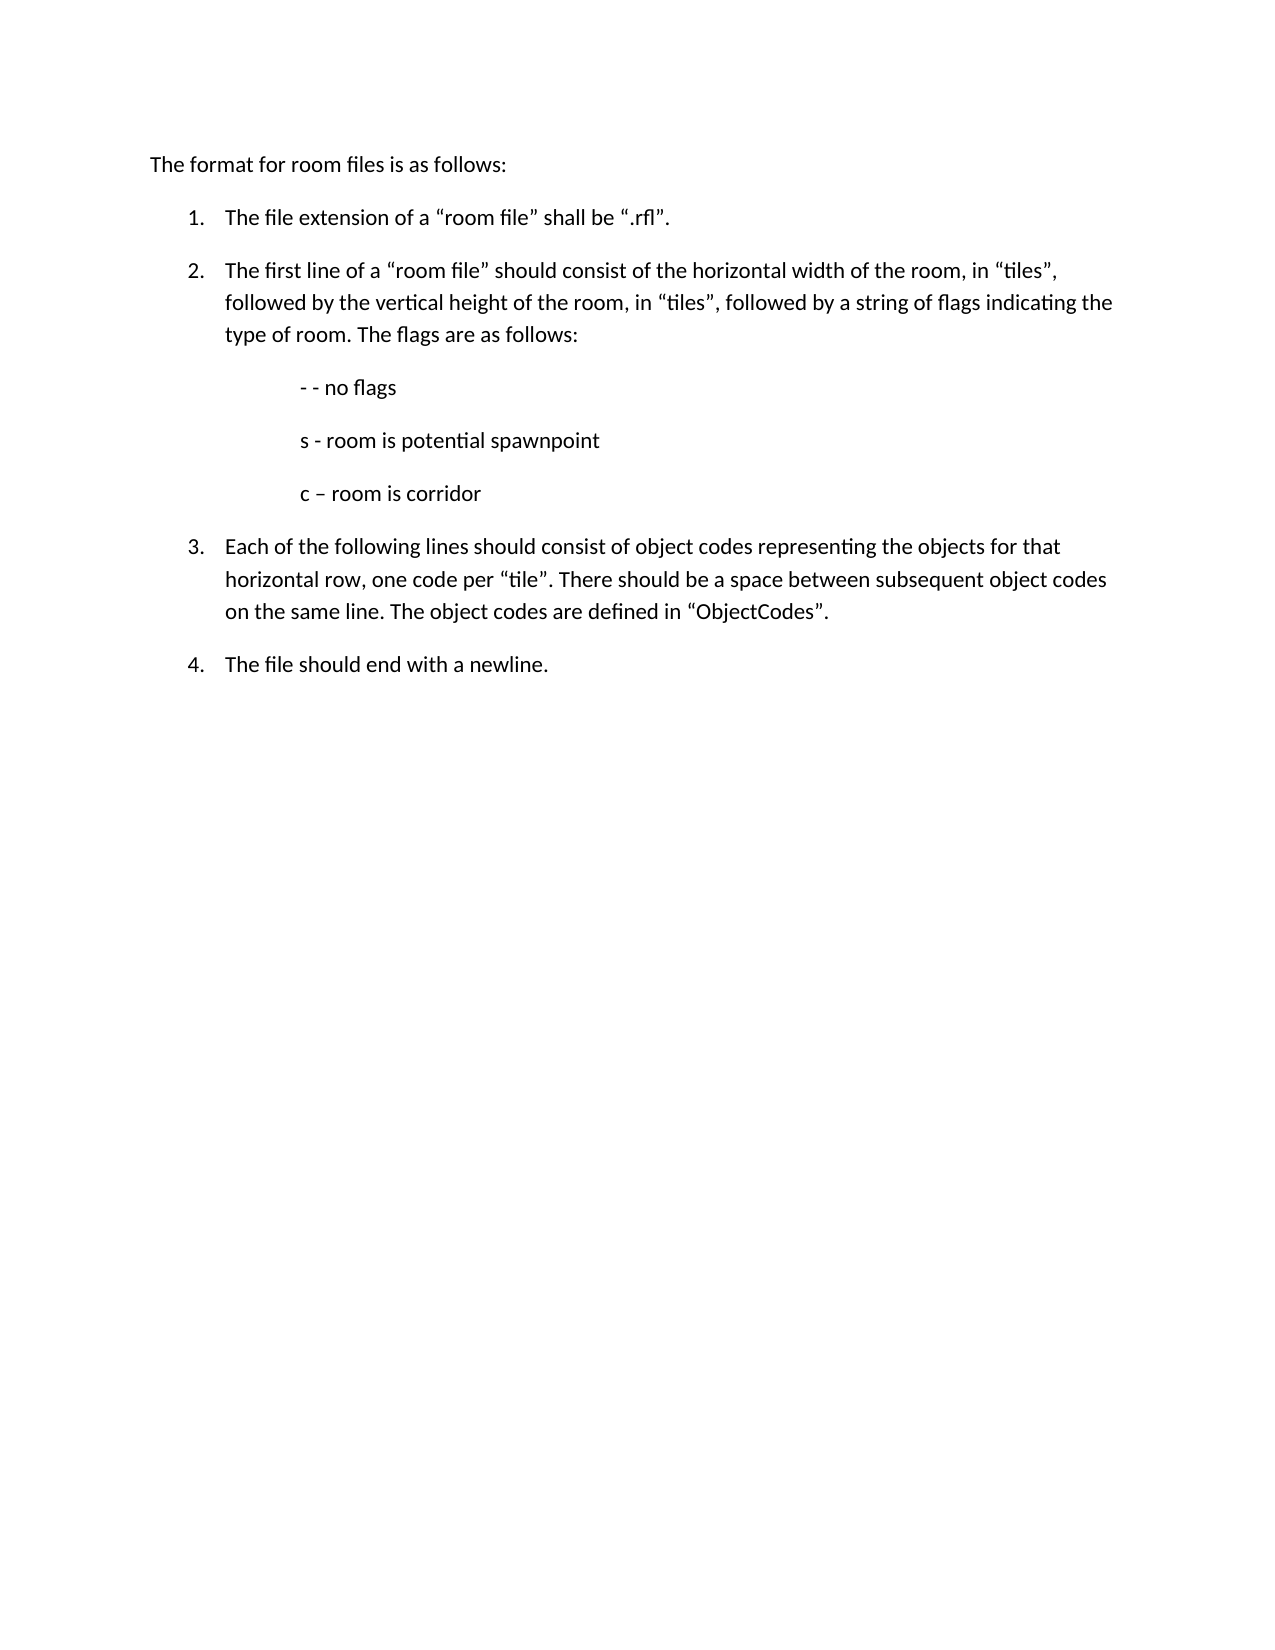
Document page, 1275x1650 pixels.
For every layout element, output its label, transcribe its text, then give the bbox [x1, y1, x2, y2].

list The file should end with a newline. [187, 650, 1125, 678]
list Each of the following lines should consist of object codes representing the objects for that horizontal row, one code per “tile”. There should be a space between subsequent object codes on the same line. The object codes are defined in “ObjectCodes”. [187, 532, 1125, 625]
text The format for room files is as follows: [150, 150, 1125, 178]
list The first line of a “room file” should consist of the horizontal width of the room, in “tiles”, followed by the vertical height of the room, in “tiles”, followed by a string of flags indicating the type of room. The flags are as follows: [187, 256, 1125, 348]
list The file extension of a “room file” shall be “.rfl”. [187, 203, 1125, 231]
text s - room is potential spawnpoint [225, 426, 1125, 454]
text c – room is corridor [225, 479, 1125, 507]
text - - no flags [300, 373, 1125, 401]
